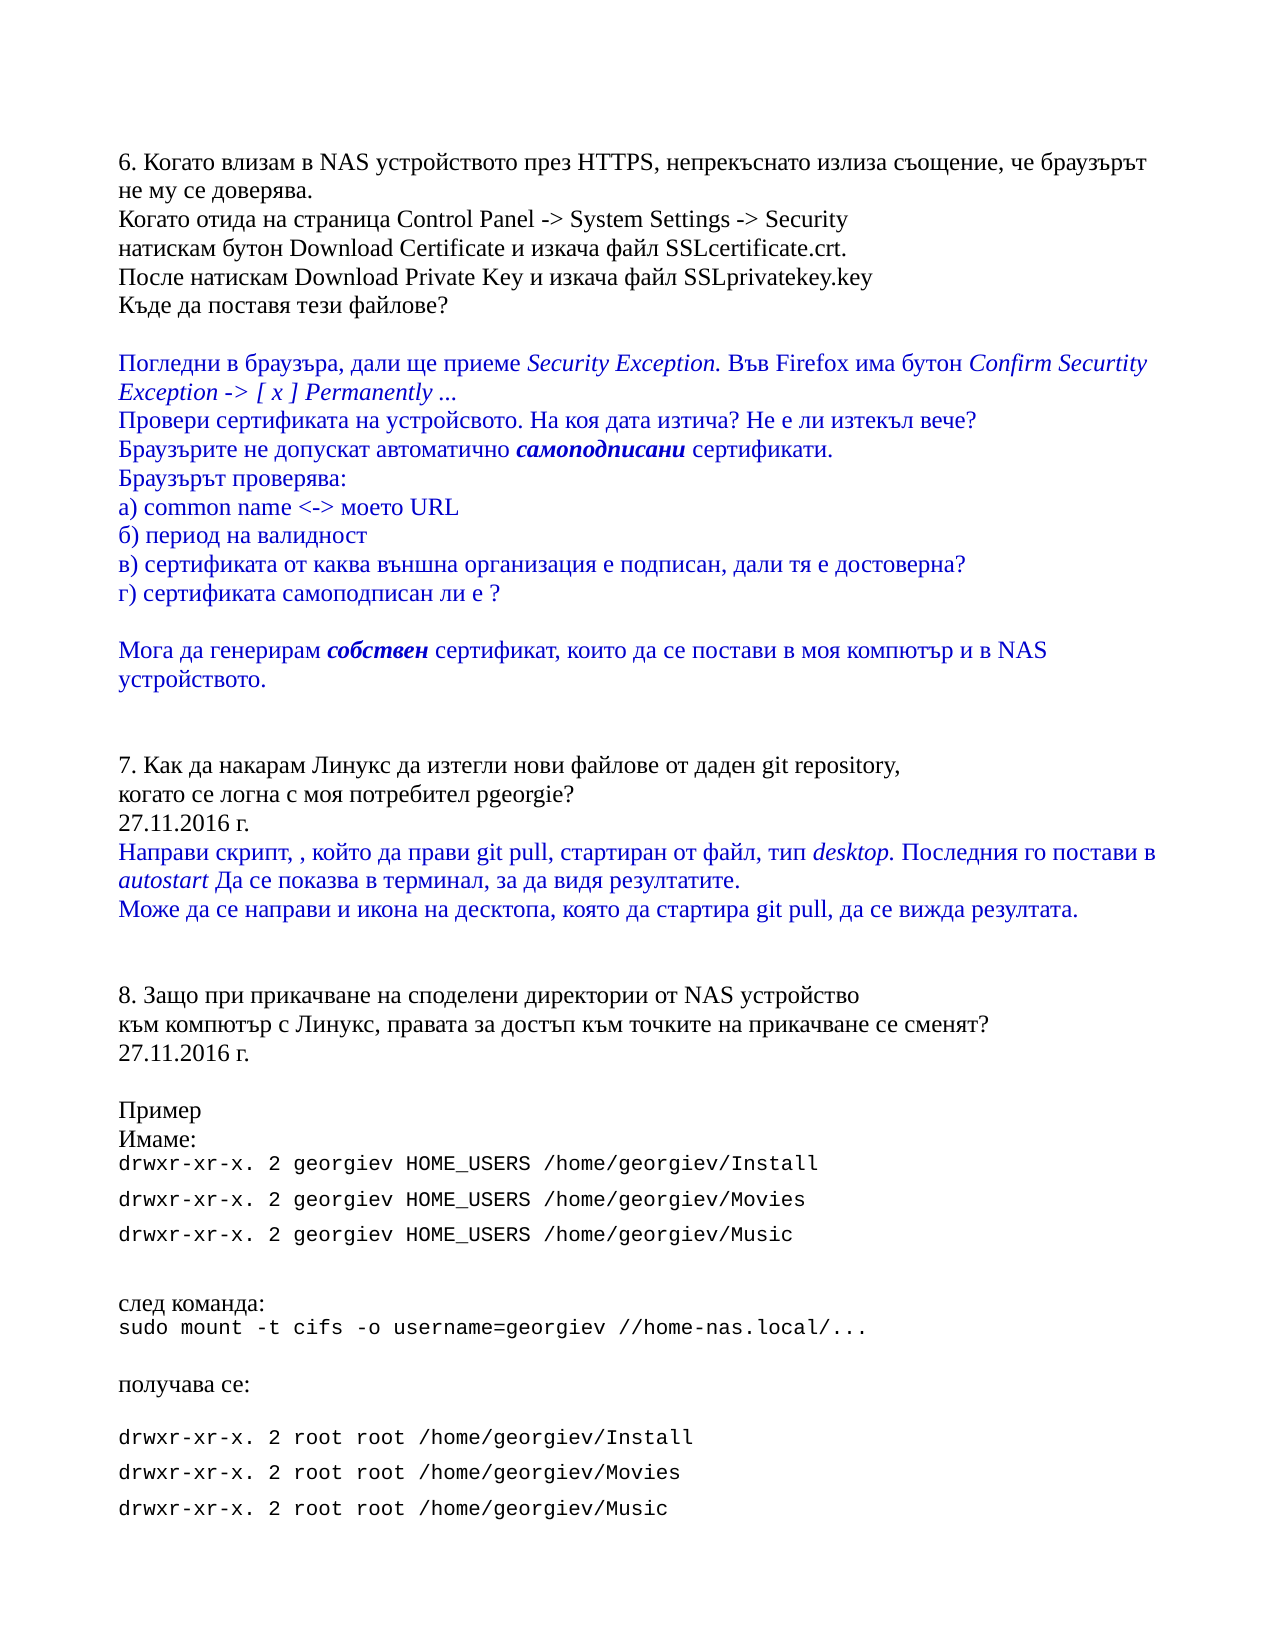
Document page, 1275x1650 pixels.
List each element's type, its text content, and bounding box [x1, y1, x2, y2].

text Направи скрипт, , който да прави git pull, стартиран от файл, тип desktop. Последния го постави в autostart Да се показва в терминал, за да видя резултатите. [118, 837, 1157, 894]
text след команда: [118, 1288, 1157, 1317]
text Браузърите не допускат автоматично самоподписани сертификати. [118, 434, 1157, 463]
text Имаме: [118, 1124, 1157, 1153]
text когато се логна с моя потребител pgeorgie? [118, 779, 1157, 808]
text drwxr-xr-x. 2 root root /home/georgiev/Music [118, 1498, 1157, 1521]
text 7. Как да накарам Линукс да изтегли нови файлове от даден git repository, [118, 751, 1157, 779]
text 27.11.2016 г. [118, 1038, 1157, 1067]
text a) common name <-> моето URL [118, 492, 1157, 521]
text 6. Когато влизам в NAS устройството през HTTPS, непрекъснато излиза съощение, че браузърът не му се доверява. [118, 147, 1157, 204]
text получава се: [118, 1369, 1157, 1398]
text Може да се направи и икона на десктопа, която да стартира git pull, да се вижда резултата. [118, 894, 1157, 923]
text натискам бутон Download Certificate и изкача файл SSLcertificate.crt. [118, 233, 1157, 262]
text drwxr-xr-x. 2 georgiev HOME_USERS /home/georgiev/Install [118, 1153, 1157, 1177]
text г) сертификата самоподписан ли е ? [118, 578, 1157, 607]
text drwxr-xr-x. 2 root root /home/georgiev/Movies [118, 1462, 1157, 1486]
text После натискам Download Private Key и изкача файл SSLprivatekey.key [118, 262, 1157, 291]
text Погледни в браузъра, дали ще приеме Security Exception. Във Firefox има бутон Confirm Securtity Exception -> [ x ] Permanently ... [118, 348, 1157, 406]
text 8. Защо при прикачване на споделени директории от NAS устройство [118, 981, 1157, 1009]
text drwxr-xr-x. 2 georgiev HOME_USERS /home/georgiev/Movies [118, 1188, 1157, 1212]
text в) сертификата от каква външна организация е подписан, дали тя е достоверна? [118, 549, 1157, 578]
text drwxr-xr-x. 2 root root /home/georgiev/Install [118, 1427, 1157, 1450]
text Пример [118, 1096, 1157, 1124]
text Браузърът проверява: [118, 463, 1157, 492]
text sudo mount -t cifs -o username=georgiev //home-nas.local/... [118, 1317, 1157, 1341]
text към компютър с Линукс, правата за достъп към точките на прикачване се сменят? [118, 1009, 1157, 1038]
text Къде да поставя тези файлове? [118, 291, 1157, 319]
text Провери сертификата на устройсвото. На коя дата изтича? Не е ли изтекъл вече? [118, 406, 1157, 434]
text drwxr-xr-x. 2 georgiev HOME_USERS /home/georgiev/Music [118, 1224, 1157, 1248]
text 27.11.2016 г. [118, 808, 1157, 837]
text Когато отида на страница Control Panel -> System Settings -> Security [118, 204, 1157, 233]
text б) период на валидност [118, 521, 1157, 549]
text Мога да генерирам собствен сертификат, които да се постави в моя компютър и в NAS устройството. [118, 636, 1157, 693]
